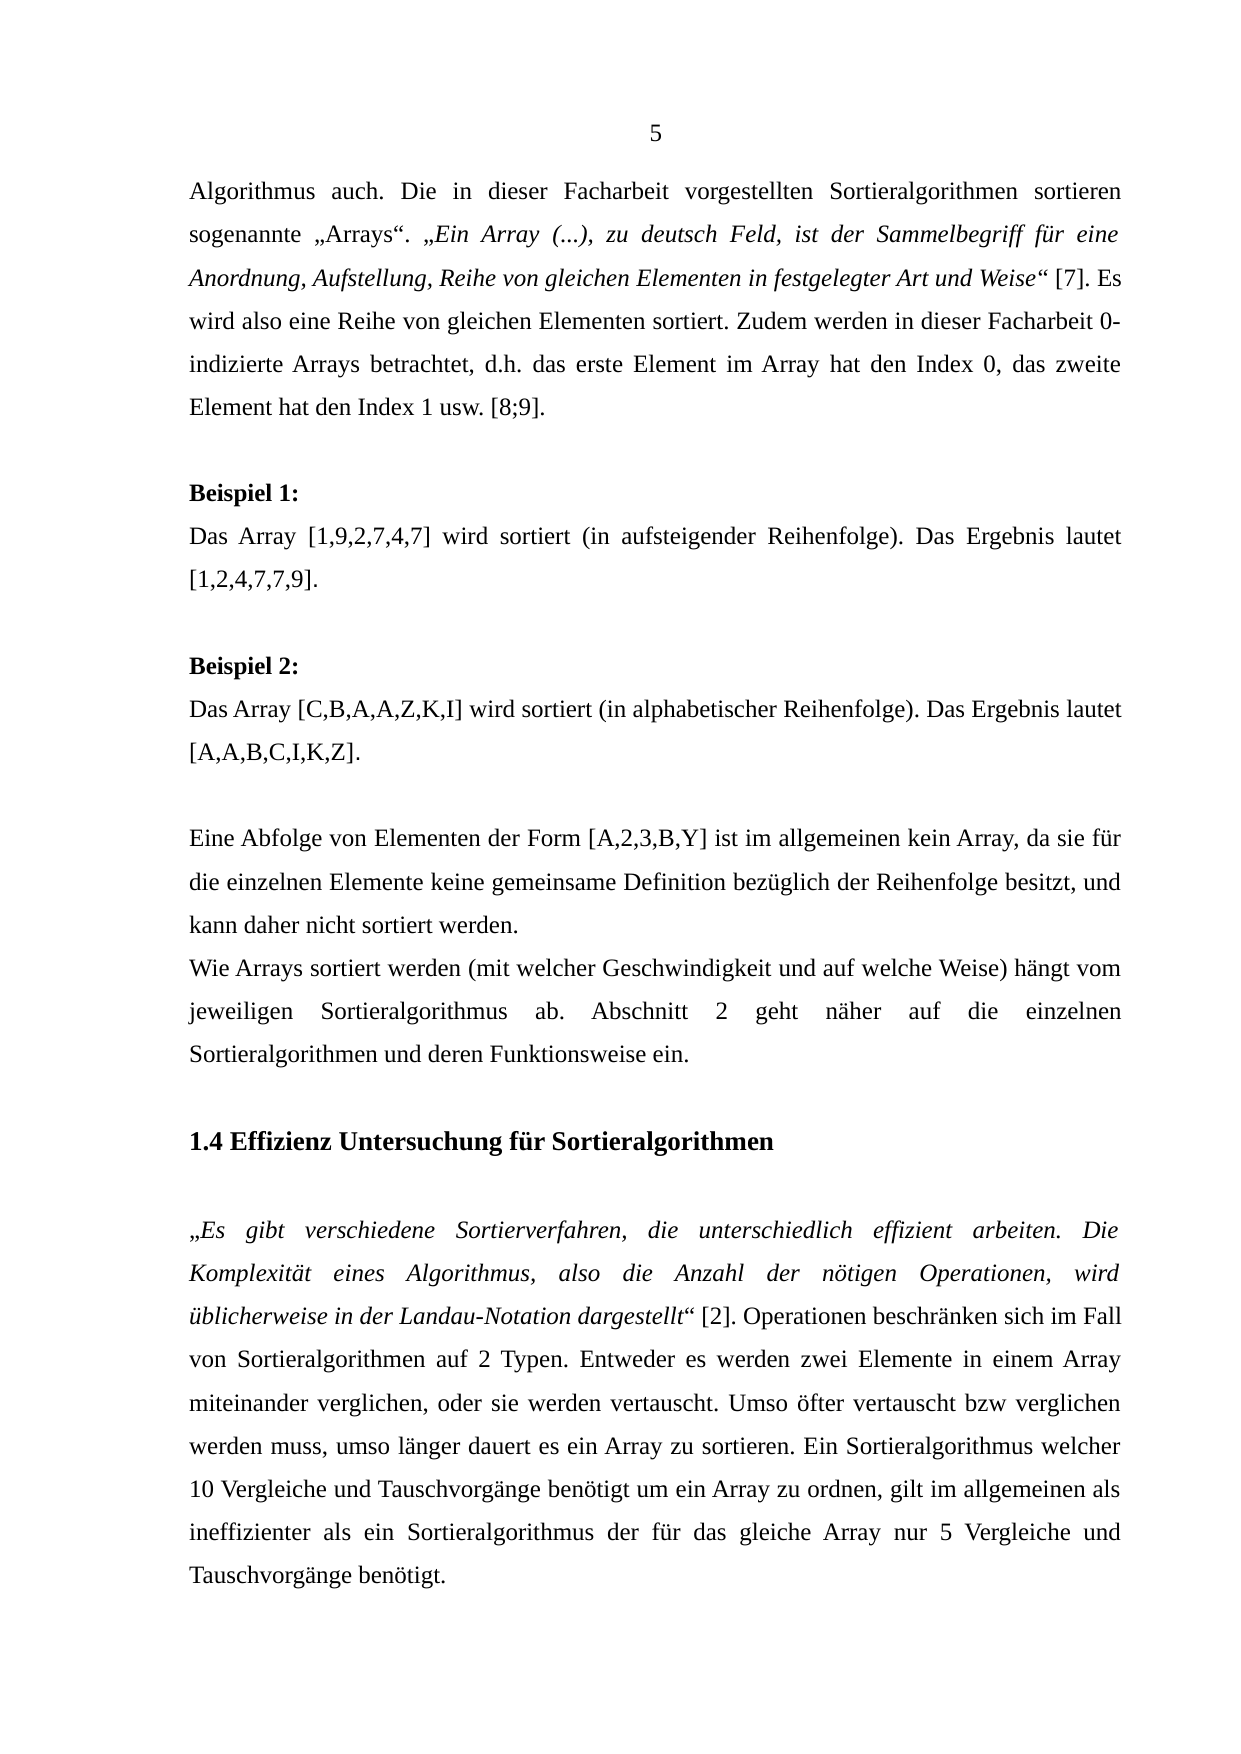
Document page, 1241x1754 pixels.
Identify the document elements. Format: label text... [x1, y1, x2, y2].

text Algorithmus auch. Die in dieser Facharbeit vorgestellten Sortieralgorithmen sortieren sogenannte „Arrays“. „Ein Array (...), zu deutsch Feld, ist der Sammelbegriff für eine Anordnung, Aufstellung, Reihe von gleichen Elementen in festgelegter Art und Weise“ [7]. Es wird also eine Reihe von gleichen Elementen sortiert. Zudem werden in dieser Facharbeit 0-indizierte Arrays betrachtet, d.h. das erste Element im Array hat den Index 0, das zweite Element hat den Index 1 usw. [8;9]. [189, 176, 1122, 421]
text Das Array [C,B,A,A,Z,K,I] wird sortiert (in alphabetischer Reihenfolge). Das Ergebnis lautet [A,A,B,C,I,K,Z]. [189, 694, 1122, 766]
text Beispiel 1: [189, 478, 1122, 507]
text Eine Abfolge von Elementen der Form [A,2,3,B,Y] ist im allgemeinen kein Array, da sie für die einzelnen Elemente keine gemeinsame Definition bezüglich der Reihenfolge besitzt, und kann daher nicht sortiert werden. [189, 823, 1122, 938]
text Wie Arrays sortiert werden (mit welcher Geschwindigkeit und auf welche Weise) hängt vom jeweiligen Sortieralgorithmus ab. Abschnitt 2 geht näher auf die einzelnen Sortieralgorithmen und deren Funktionsweise ein. [189, 953, 1122, 1068]
text Das Array [1,9,2,7,4,7] wird sortiert (in aufsteigender Reihenfolge). Das Ergebnis lautet [1,2,4,7,7,9]. [189, 521, 1122, 593]
text „Es gibt verschiedene Sortierverfahren, die unterschiedlich effizient arbeiten. Die Komplexität eines Algorithmus, also die Anzahl der nötigen Operationen, wird üblicherweise in der Landau-Notation dargestellt“ [2]. Operationen beschränken sich im Fall von Sortieralgorithmen auf 2 Typen. Entweder es werden zwei Elemente in einem Array miteinander verglichen, oder sie werden vertauscht. Umso öfter vertauscht bzw verglichen werden muss, umso länger dauert es ein Array zu sortieren. Ein Sortieralgorithmus welcher 10 Vergleiche und Tauschvorgänge benötigt um ein Array zu ordnen, gilt im allgemeinen als ineffizienter als ein Sortieralgorithmus der für das gleiche Array nur 5 Vergleiche und Tauschvorgänge benötigt. [189, 1215, 1122, 1589]
text 1.4 Effizienz Untersuchung für Sortieralgorithmen [189, 1125, 1122, 1156]
text Beispiel 2: [189, 651, 1122, 679]
